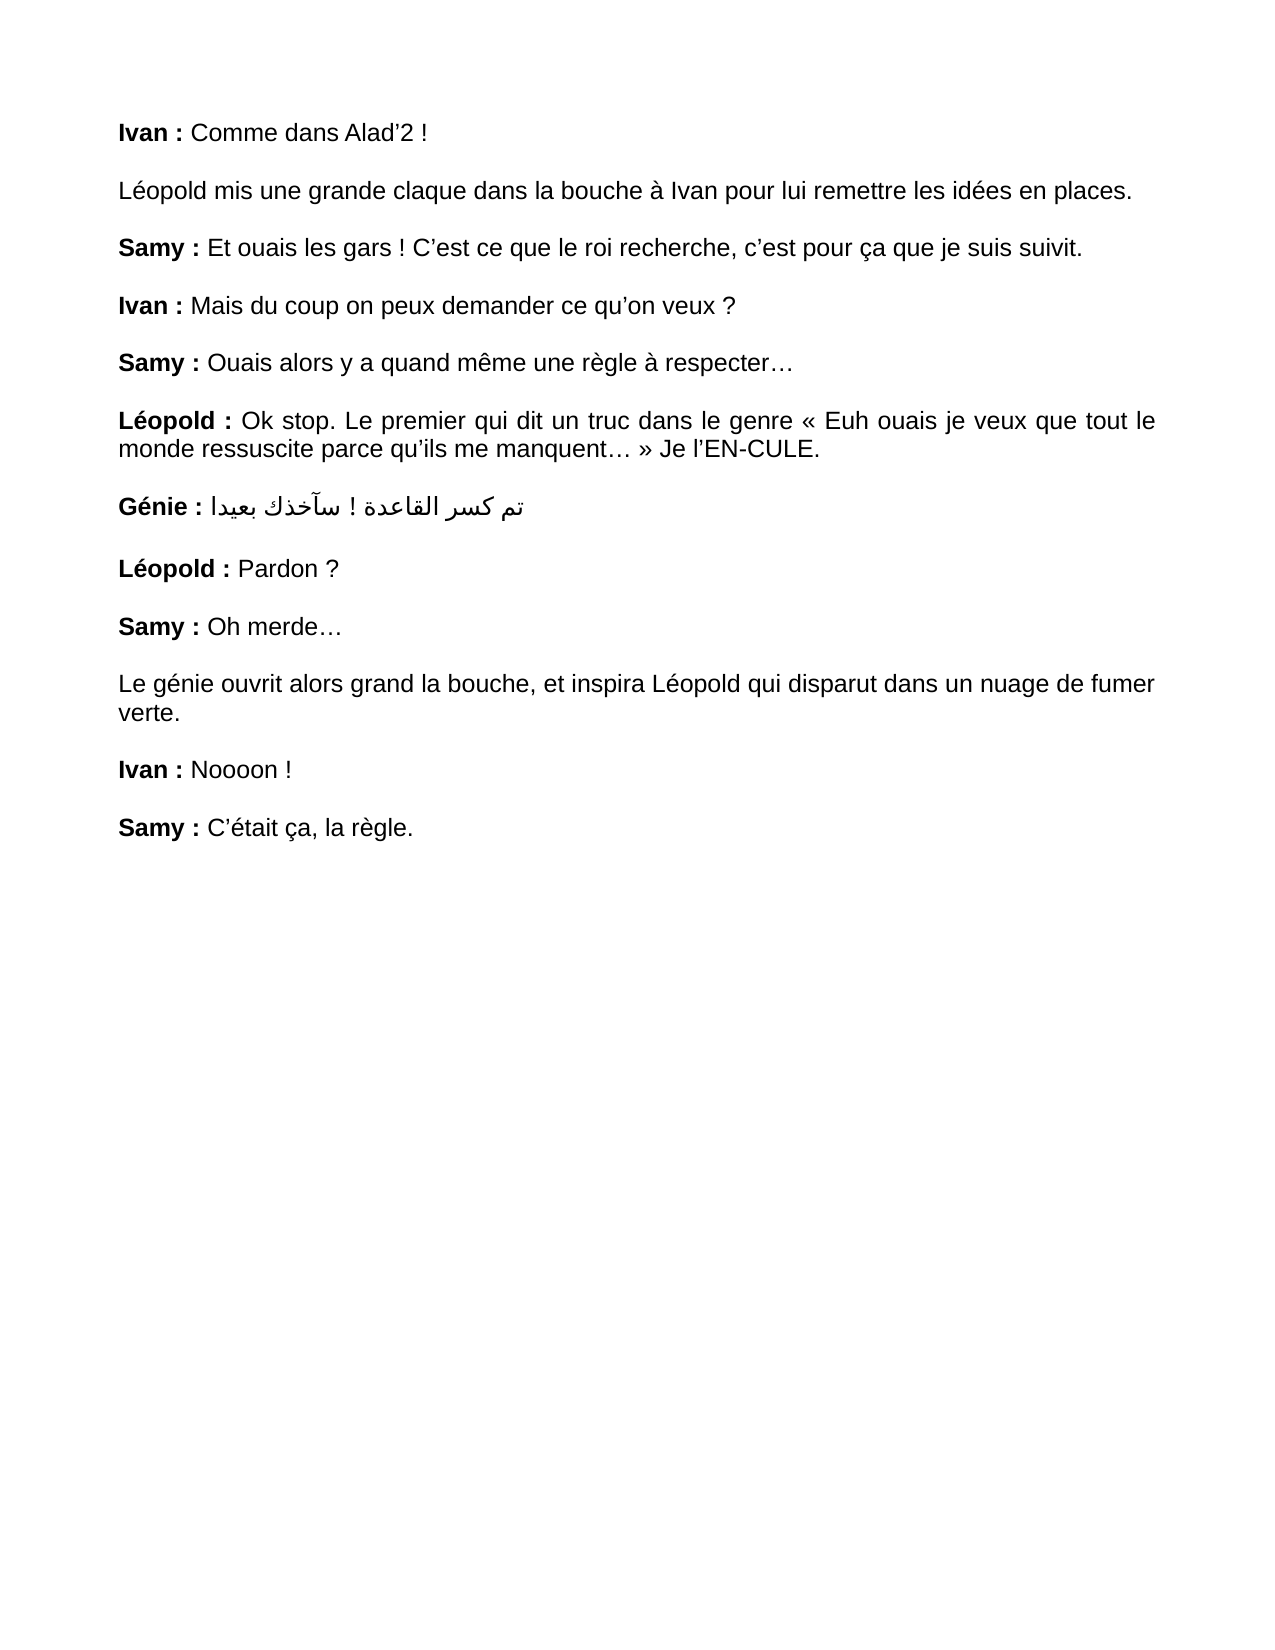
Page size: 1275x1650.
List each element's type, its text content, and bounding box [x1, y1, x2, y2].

text Samy : Oh merde… [118, 612, 1157, 641]
text Ivan : Comme dans Alad’2 ! [118, 118, 1157, 147]
text Génie : تم كسر القاعدة ! سآخذك بعيدا [118, 492, 1157, 526]
text Ivan : Noooon ! [118, 756, 1157, 784]
text Léopold : Ok stop. Le premier qui dit un truc dans le genre « Euh ouais je veux que tout le monde ressuscite parce qu’ils me manquent… » Je l’EN-CULE. [118, 406, 1157, 463]
text Samy : C’était ça, la règle. [118, 813, 1157, 842]
text Léopold mis une grande claque dans la bouche à Ivan pour lui remettre les idées en places. [118, 176, 1157, 204]
text Léopold : Pardon ? [118, 554, 1157, 583]
text Le génie ouvrit alors grand la bouche, et inspira Léopold qui disparut dans un nuage de fumer verte. [118, 669, 1157, 727]
text Samy : Et ouais les gars ! C’est ce que le roi recherche, c’est pour ça que je suis suivit. [118, 233, 1157, 262]
text Ivan : Mais du coup on peux demander ce qu’on veux ? [118, 291, 1157, 319]
text Samy : Ouais alors y a quand même une règle à respecter… [118, 348, 1157, 377]
